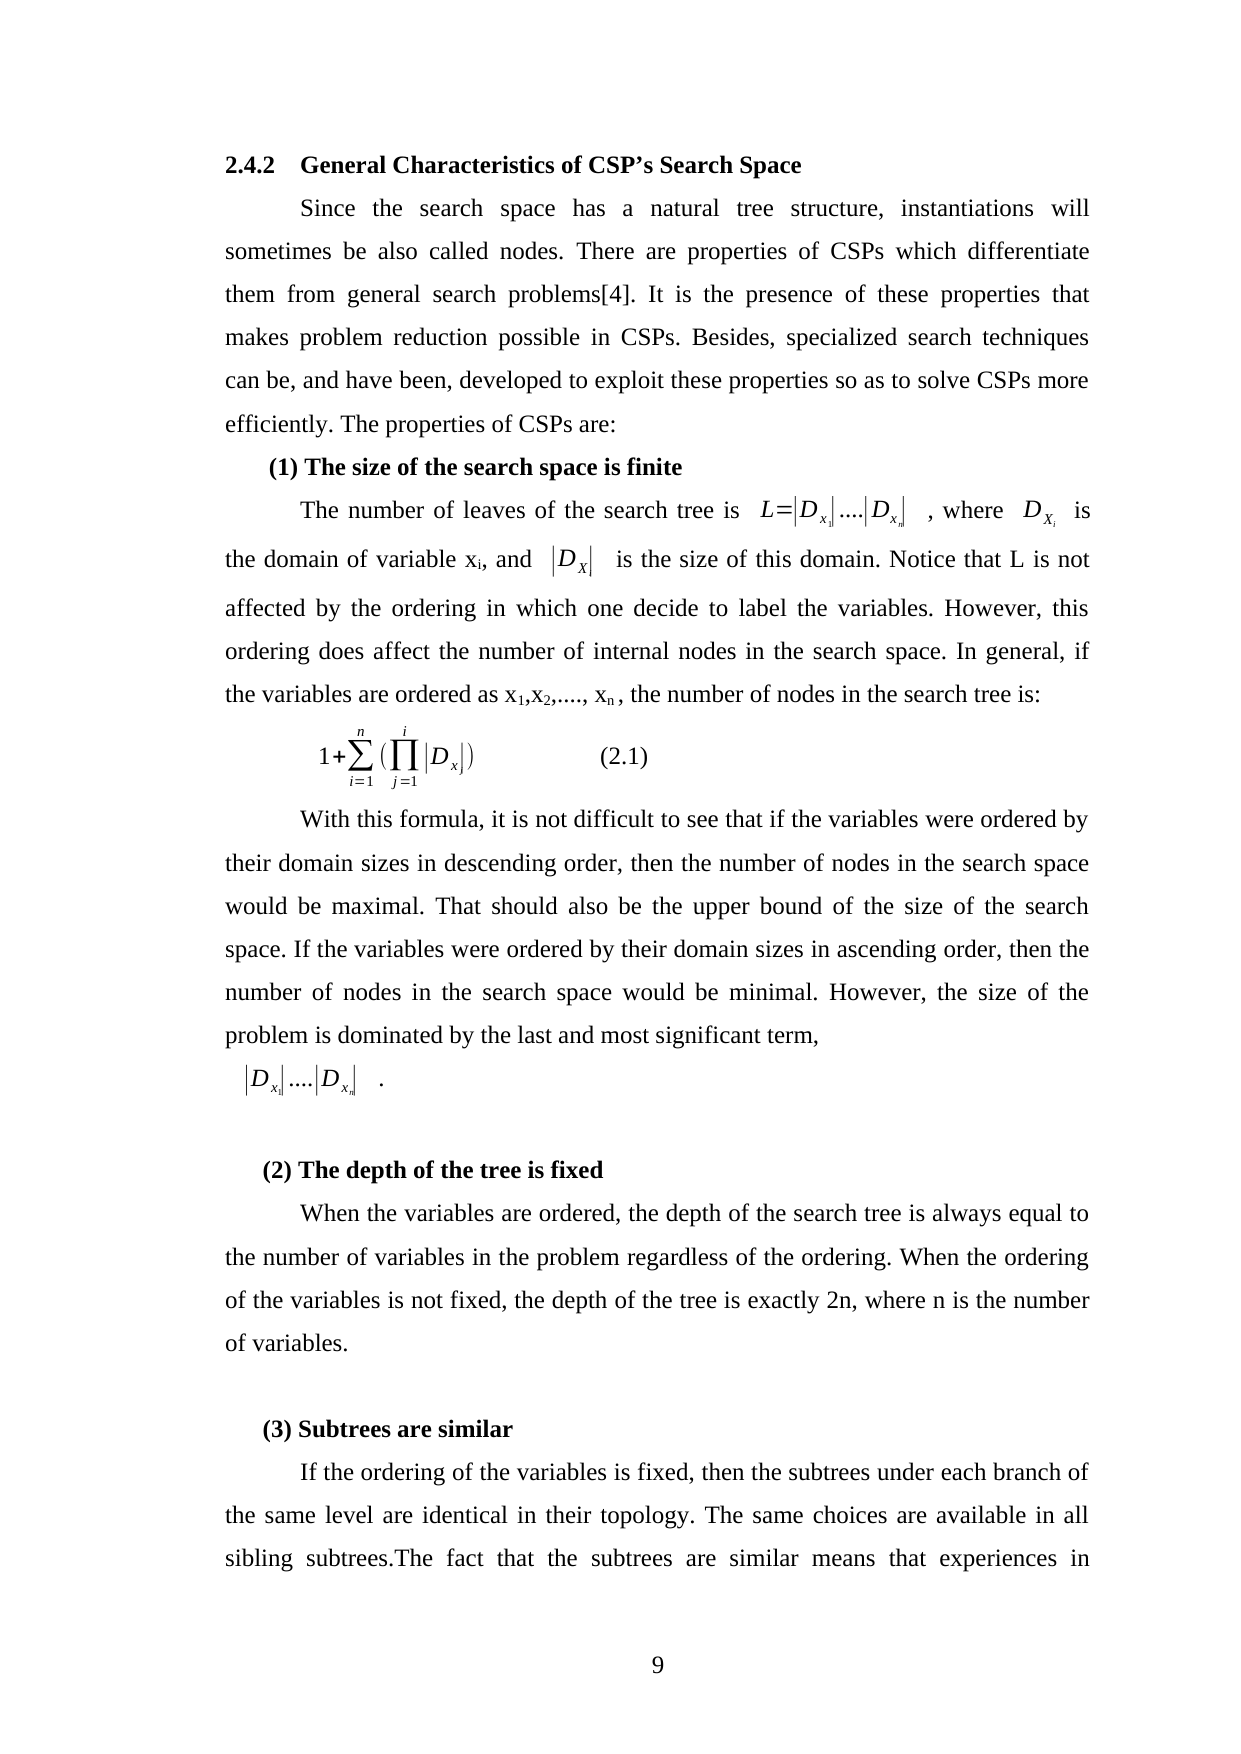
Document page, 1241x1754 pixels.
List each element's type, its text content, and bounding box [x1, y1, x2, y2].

text (2.1) [225, 722, 1091, 790]
text When the variables are ordered, the depth of the search tree is always equal to the number of variables in the problem regardless of the ordering. When the ordering of the variables is not fixed, the depth of the tree is exactly 2n, where n is the number of variables. [225, 1198, 1091, 1357]
text (2) The depth of the tree is fixed [225, 1155, 1091, 1184]
text Since the search space has a natural tree structure, instantiations will sometimes be also called nodes. There are properties of CSPs which differentiate them from general search problems[4]. It is the presence of these properties that makes problem reduction possible in CSPs. Besides, specialized search techniques can be, and have been, developed to exploit these properties so as to solve CSPs more efficiently. The properties of CSPs are: [225, 193, 1091, 437]
text (3) Subtrees are similar [225, 1414, 1091, 1443]
text . [225, 1063, 1091, 1098]
text The number of leaves of the search tree is, whereis the domain of variable xi, andis the size of this domain. Notice that L is not affected by the ordering in which one decide to label the variables. However, this ordering does affect the number of internal nodes in the search space. In general, if the variables are ordered as x1,x2,...., xn , the number of nodes in the search tree is: [225, 495, 1091, 708]
text 2.4.2 General Characteristics of CSP’s Search Space [225, 150, 1091, 179]
text With this formula, it is not difficult to see that if the variables were ordered by their domain sizes in descending order, then the number of nodes in the search space would be maximal. That should also be the upper bound of the size of the search space. If the variables were ordered by their domain sizes in ascending order, then the number of nodes in the search space would be minimal. However, the size of the problem is dominated by the last and most significant term, [225, 804, 1091, 1049]
text If the ordering of the variables is fixed, then the subtrees under each branch of the same level are identical in their topology. The same choices are available in all sibling subtrees.The fact that the subtrees are similar means that experiences in [225, 1457, 1091, 1572]
text (1) The size of the search space is finite [225, 452, 1091, 481]
